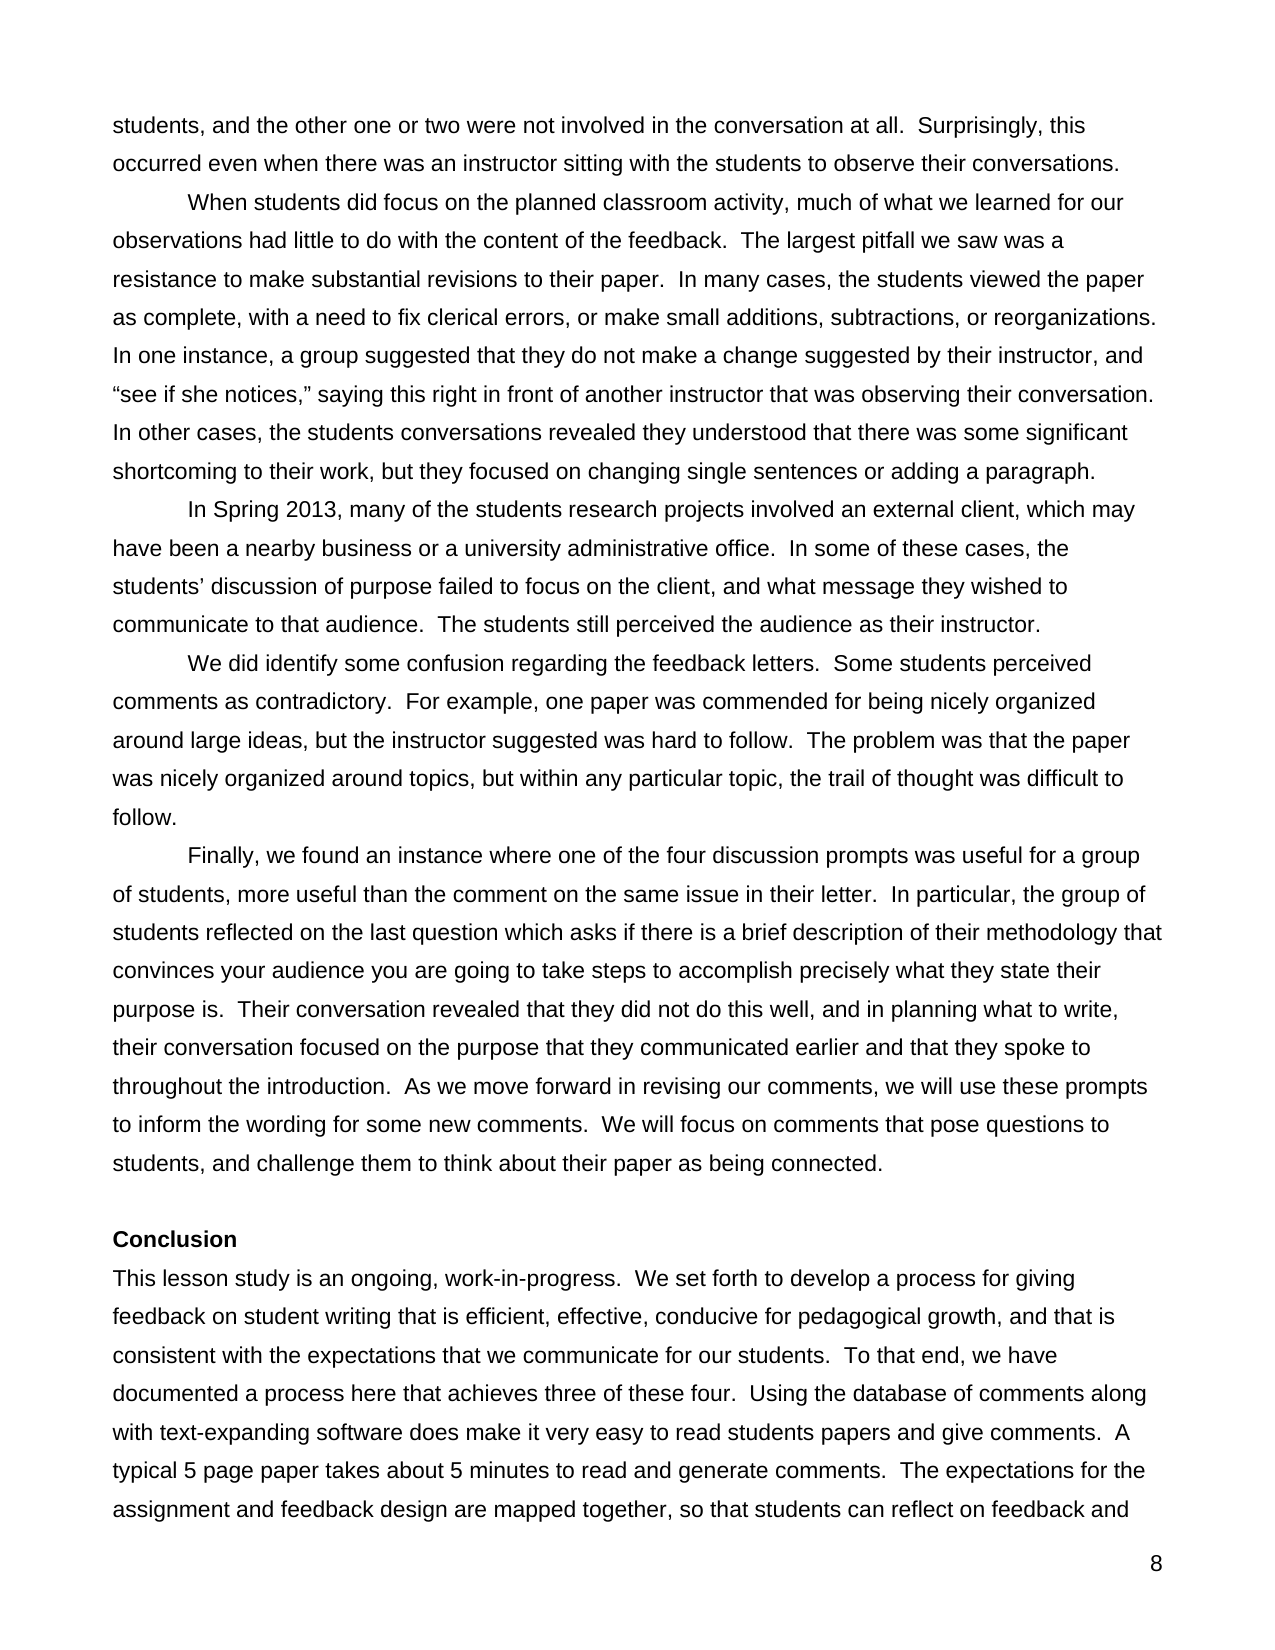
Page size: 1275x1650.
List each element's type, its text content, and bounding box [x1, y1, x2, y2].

text When students did focus on the planned classroom activity, much of what we learned for our observations had little to do with the content of the feedback. The largest pitfall we saw was a resistance to make substantial revisions to their paper. In many cases, the students viewed the paper as complete, with a need to fix clerical errors, or make small additions, subtractions, or reorganizations. In one instance, a group suggested that they do not make a change suggested by their instructor, and “see if she notices,” saying this right in front of another instructor that was observing their conversation. In other cases, the students conversations revealed they understood that there was some significant shortcoming to their work, but they focused on changing single sentences or adding a paragraph. [112, 189, 1162, 484]
text Conclusion [112, 1227, 1162, 1253]
text students, and the other one or two were not involved in the conversation at all. Surprisingly, this occurred even when there was an instructor sitting with the students to observe their conversations. [112, 112, 1162, 177]
text We did identify some confusion regarding the feedback letters. Some students perceived comments as contradictory. For example, one paper was commended for being nicely organized around large ideas, but the instructor suggested was hard to follow. The problem was that the paper was nicely organized around topics, but within any particular topic, the trail of thought was difficult to follow. [112, 651, 1162, 830]
text Finally, we found an instance where one of the four discussion prompts was useful for a group of students, more useful than the comment on the same issue in their letter. In particular, the group of students reflected on the last question which asks if there is a brief description of their methodology that convinces your audience you are going to take steps to accomplish precisely what they state their purpose is. Their conversation revealed that they did not do this well, and in planning what to write, their conversation focused on the purpose that they communicated earlier and that they spoke to throughout the introduction. As we move forward in revising our comments, we will use these prompts to inform the wording for some new comments. We will focus on comments that pose questions to students, and challenge them to think about their paper as being connected. [112, 843, 1162, 1176]
text This lesson study is an ongoing, work-in-progress. We set forth to develop a process for giving feedback on student writing that is efficient, effective, conducive for pedagogical growth, and that is consistent with the expectations that we communicate for our students. To that end, we have documented a process here that achieves three of these four. Using the database of comments along with text-expanding software does make it very easy to read students papers and give comments. A typical 5 page paper takes about 5 minutes to read and generate comments. The expectations for the assignment and feedback design are mapped together, so that students can reflect on feedback and [112, 1266, 1162, 1522]
text In Spring 2013, many of the students research projects involved an external client, which may have been a nearby business or a university administrative office. In some of these cases, the students’ discussion of purpose failed to focus on the client, and what message they wished to communicate to that audience. The students still perceived the audience as their instructor. [112, 497, 1162, 638]
